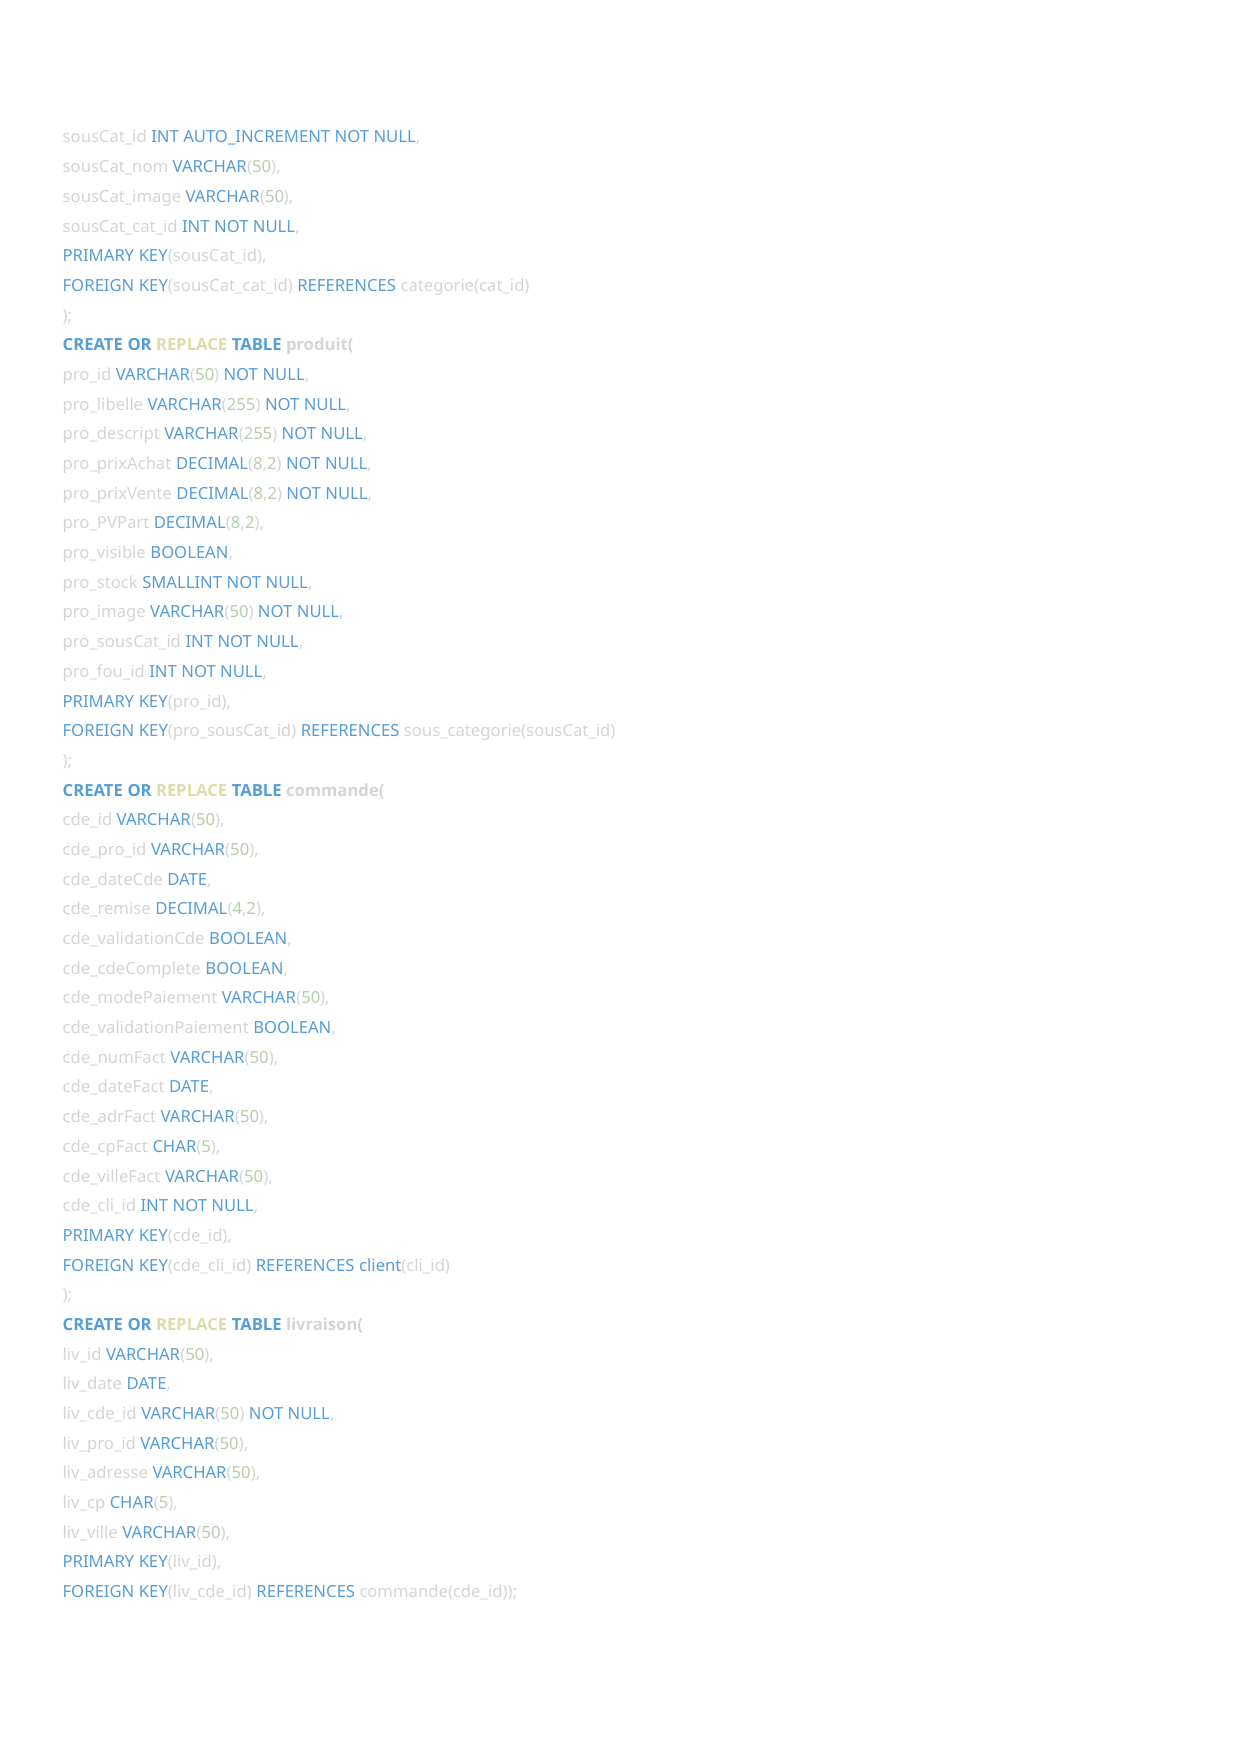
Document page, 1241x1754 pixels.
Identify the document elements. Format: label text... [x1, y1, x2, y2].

text CREATE OR REPLACE TABLE produit( [62, 326, 1178, 356]
text liv_date DATE, [62, 1365, 1178, 1395]
text sousCat_nom VARCHAR(50), [62, 148, 1178, 177]
text cde_cli_id INT NOT NULL, [62, 1187, 1178, 1217]
text cde_numFact VARCHAR(50), [62, 1038, 1178, 1068]
text PRIMARY KEY(pro_id), [62, 682, 1178, 712]
text pro_fou_id INT NOT NULL, [62, 652, 1178, 682]
text pro_image VARCHAR(50) NOT NULL, [62, 593, 1178, 623]
text liv_pro_id VARCHAR(50), [62, 1424, 1178, 1454]
text liv_cp CHAR(5), [62, 1484, 1178, 1513]
text cde_validationPaiement BOOLEAN, [62, 1009, 1178, 1038]
text cde_cdeComplete BOOLEAN, [62, 949, 1178, 979]
text PRIMARY KEY(sousCat_id), [62, 237, 1178, 267]
text sousCat_id INT AUTO_INCREMENT NOT NULL, [62, 118, 1178, 148]
text pro_PVPart DECIMAL(8,2), [62, 504, 1178, 534]
text pro_visible BOOLEAN, [62, 534, 1178, 563]
text sousCat_cat_id INT NOT NULL, [62, 207, 1178, 237]
text liv_cde_id VARCHAR(50) NOT NULL, [62, 1395, 1178, 1424]
text CREATE OR REPLACE TABLE livraison( [62, 1306, 1178, 1335]
text cde_remise DECIMAL(4,2), [62, 890, 1178, 920]
text PRIMARY KEY(cde_id), [62, 1217, 1178, 1246]
text cde_id VARCHAR(50), [62, 801, 1178, 831]
text FOREIGN KEY(cde_cli_id) REFERENCES client(cli_id) [62, 1246, 1178, 1276]
text FOREIGN KEY(pro_sousCat_id) REFERENCES sous_categorie(sousCat_id) [62, 712, 1178, 742]
text cde_cpFact CHAR(5), [62, 1127, 1178, 1157]
text cde_dateCde DATE, [62, 860, 1178, 890]
text pro_descript VARCHAR(255) NOT NULL, [62, 415, 1178, 445]
text cde_modePaiement VARCHAR(50), [62, 979, 1178, 1009]
text pro_libelle VARCHAR(255) NOT NULL, [62, 385, 1178, 415]
text liv_ville VARCHAR(50), [62, 1513, 1178, 1543]
text pro_id VARCHAR(50) NOT NULL, [62, 356, 1178, 385]
text ); [62, 1276, 1178, 1306]
text cde_dateFact DATE, [62, 1068, 1178, 1098]
text liv_id VARCHAR(50), [62, 1335, 1178, 1365]
text CREATE OR REPLACE TABLE commande( [62, 771, 1178, 801]
text cde_validationCde BOOLEAN, [62, 920, 1178, 949]
text pro_prixVente DECIMAL(8,2) NOT NULL, [62, 474, 1178, 504]
text sousCat_image VARCHAR(50), [62, 177, 1178, 207]
text FOREIGN KEY(liv_cde_id) REFERENCES commande(cde_id)); [62, 1573, 1178, 1602]
text ); [62, 742, 1178, 771]
text cde_adrFact VARCHAR(50), [62, 1098, 1178, 1127]
text FOREIGN KEY(sousCat_cat_id) REFERENCES categorie(cat_id) [62, 267, 1178, 296]
text PRIMARY KEY(liv_id), [62, 1543, 1178, 1573]
text ); [62, 296, 1178, 326]
text liv_adresse VARCHAR(50), [62, 1454, 1178, 1484]
text pro_prixAchat DECIMAL(8,2) NOT NULL, [62, 445, 1178, 474]
text cde_pro_id VARCHAR(50), [62, 831, 1178, 860]
text pro_sousCat_id INT NOT NULL, [62, 623, 1178, 652]
text cde_villeFact VARCHAR(50), [62, 1157, 1178, 1187]
text pro_stock SMALLINT NOT NULL, [62, 563, 1178, 593]
